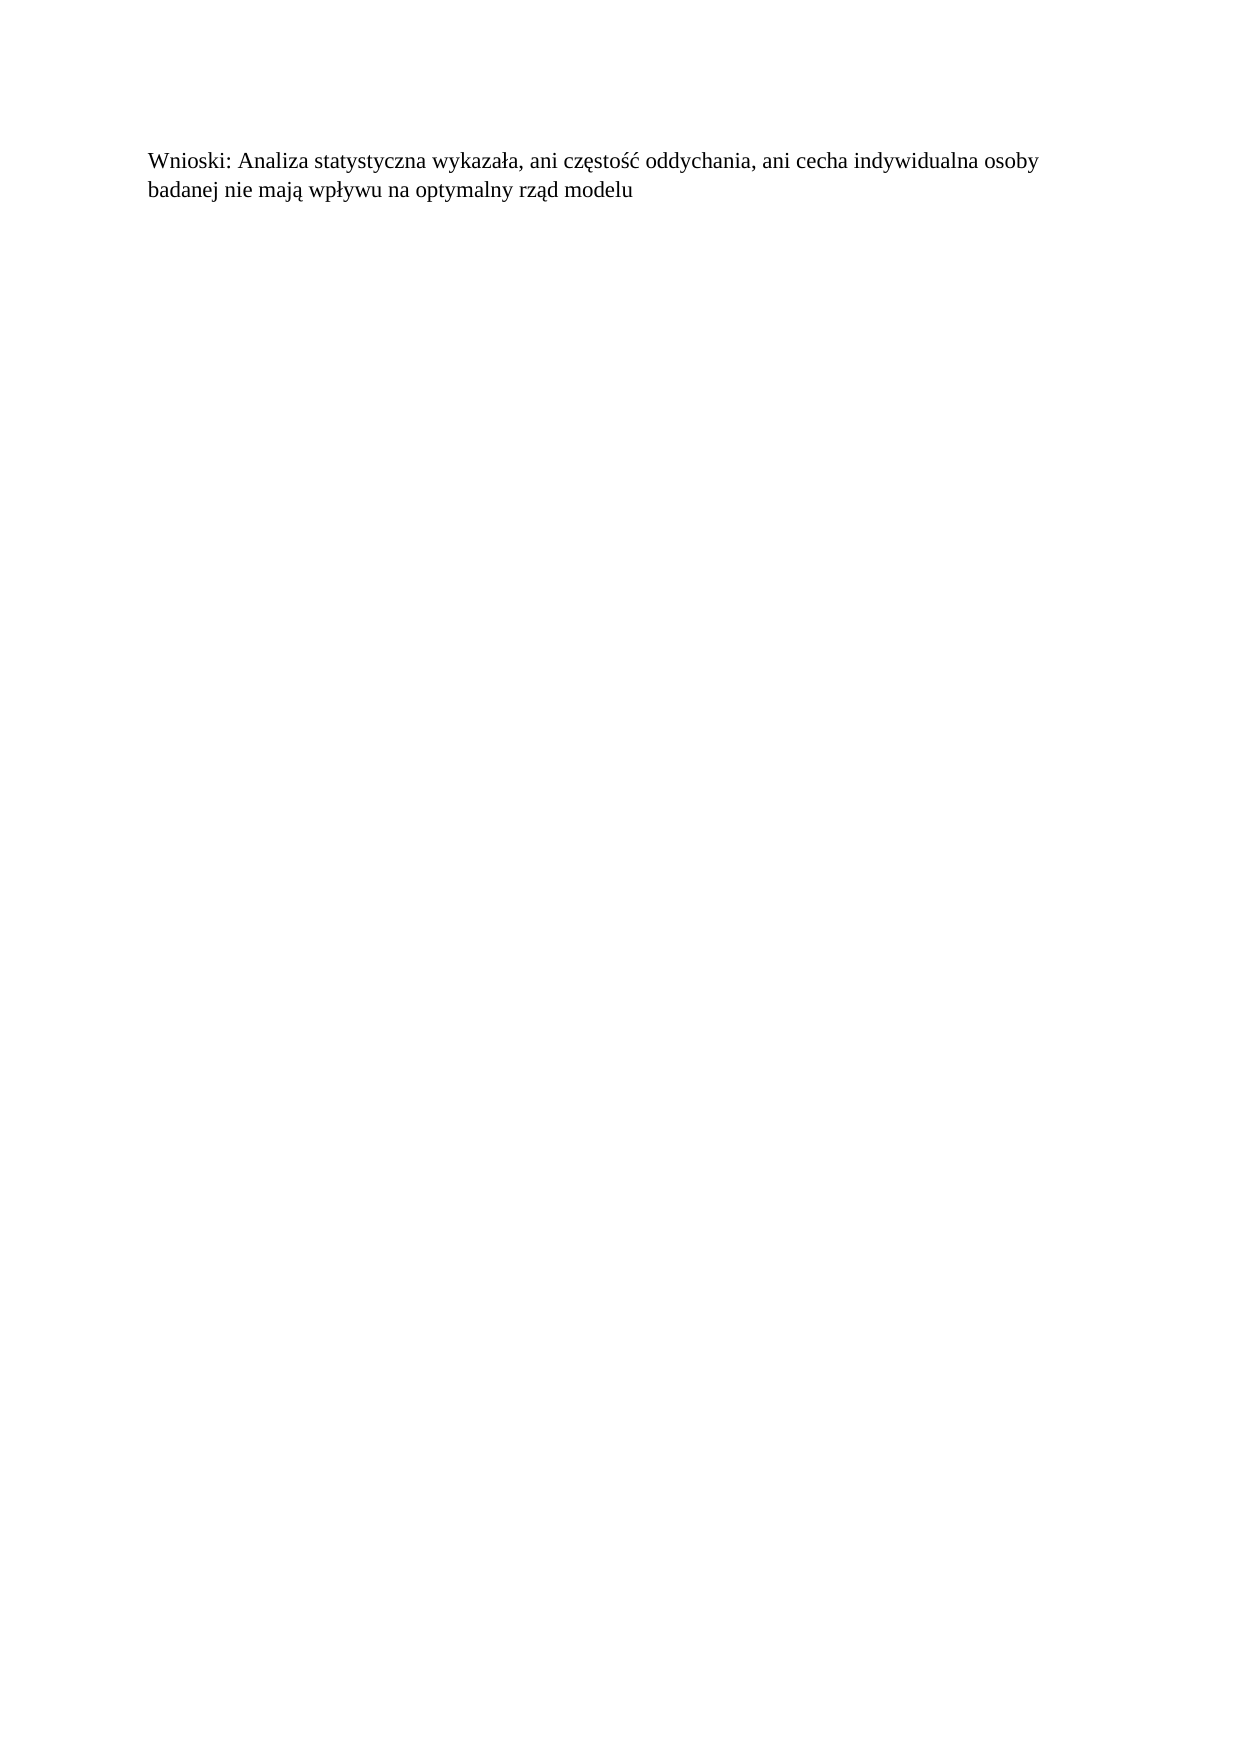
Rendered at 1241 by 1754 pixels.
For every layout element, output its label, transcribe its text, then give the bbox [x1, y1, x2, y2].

text Wnioski: Analiza statystyczna wykazała, ani częstość oddychania, ani cecha indywidualna osoby badanej nie mają wpływu na optymalny rząd modelu [148, 148, 1093, 202]
